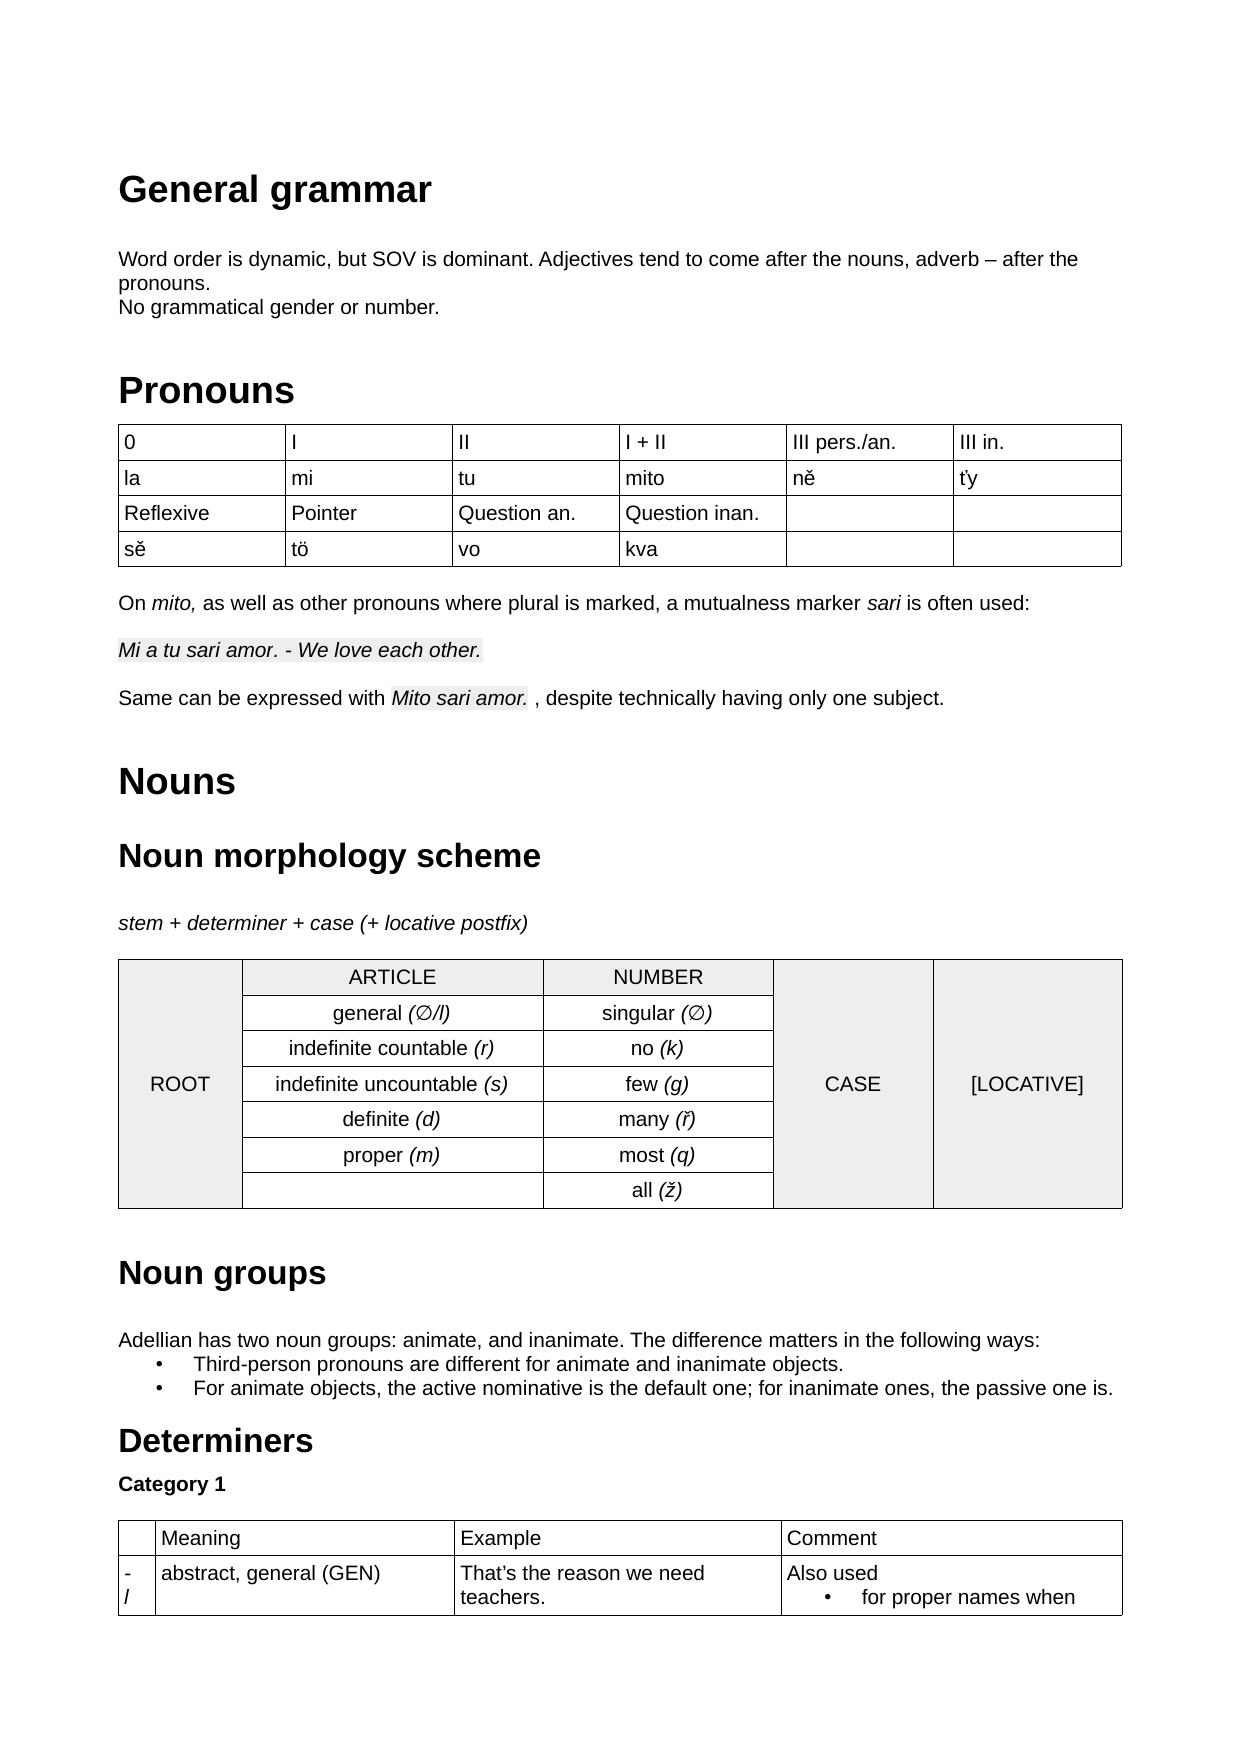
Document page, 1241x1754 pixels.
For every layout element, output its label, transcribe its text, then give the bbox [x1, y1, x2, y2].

text On mito, as well as other pronouns where plural is marked, a mutualness marker sari is often used: [118, 590, 1122, 614]
table_cell most (q) [544, 1138, 773, 1172]
table_cell [243, 1173, 543, 1208]
table_cell all (ž) [544, 1173, 773, 1208]
table_cell definite (d) [243, 1102, 543, 1137]
subtitle Noun groups [118, 1253, 1122, 1291]
table_cell [787, 496, 953, 531]
table_cell la [119, 461, 285, 495]
table_header NUMBER [544, 960, 773, 994]
list Third-person pronouns are different for animate and inanimate objects. [156, 1352, 1122, 1376]
table_header III pers./an. [787, 425, 953, 460]
table_cell mito [620, 461, 786, 495]
text Adellian has two noun groups: animate, and inanimate. The difference matters in the following ways: [118, 1328, 1122, 1352]
table_cell indefinite uncountable (s) [243, 1067, 543, 1101]
table_cell singular (∅) [544, 996, 773, 1030]
table_header [119, 1521, 155, 1555]
table_cell Reflexive [119, 496, 285, 531]
table_header I + II [620, 425, 786, 460]
table_cell ťy [954, 461, 1121, 495]
table_cell [787, 532, 953, 566]
table_header Example [455, 1521, 781, 1555]
table_header [LOCATIVE] [934, 960, 1122, 1208]
table_cell tu [453, 461, 619, 495]
table_cell [954, 532, 1121, 566]
table_header Comment [782, 1521, 1122, 1555]
text Mi a tu sari amor. - We love each other. [118, 638, 1122, 662]
text No grammatical gender or number. [118, 295, 1122, 319]
table_header ROOT [119, 960, 242, 1208]
table_cell ně [787, 461, 953, 495]
subtitle General grammar [118, 167, 1122, 211]
text Category 1 [118, 1472, 1122, 1496]
text Word order is dynamic, but SOV is dominant. Adjectives tend to come after the nouns, adverb – after the pronouns. [118, 247, 1122, 295]
table_cell abstract, general (GEN) [156, 1556, 454, 1615]
table_cell indefinite countable (r) [243, 1031, 543, 1066]
table_cell sě [119, 532, 285, 566]
table_cell many (ř) [544, 1102, 773, 1137]
table_cell Question inan. [620, 496, 786, 531]
table_cell vo [453, 532, 619, 566]
table_cell Question an. [453, 496, 619, 531]
table_cell Pointer [286, 496, 452, 531]
subtitle Pronouns [118, 368, 1122, 412]
table_cell no (k) [544, 1031, 773, 1066]
table_cell That’s the reason we need teachers. [455, 1556, 781, 1615]
table_cell proper (m) [243, 1138, 543, 1172]
table_header III in. [954, 425, 1121, 460]
list For animate objects, the active nominative is the default one; for inanimate ones, the passive one is. [156, 1376, 1122, 1400]
subtitle Determiners [118, 1421, 1122, 1459]
table_header CASE [774, 960, 933, 1208]
subtitle Nouns [118, 759, 1122, 803]
table_cell - l [119, 1556, 155, 1615]
table_cell Also used for proper names when they do not come from a common name; for pronouns (most of the time); when some other part of the sentence (most commonly, a posessive) specifies the context sufficiently. / l / appears for non-nominative cases. [782, 1556, 1122, 1615]
table_header II [453, 425, 619, 460]
table_cell kva [620, 532, 786, 566]
table_cell general (∅/l) [243, 996, 543, 1030]
table_cell tö [286, 532, 452, 566]
table_cell mi [286, 461, 452, 495]
text Same can be expressed with Mito sari amor. , despite technically having only one subject. [118, 686, 1122, 710]
table_header Meaning [156, 1521, 454, 1555]
table_cell [954, 496, 1121, 531]
text stem + determiner + case (+ locative postfix) [118, 911, 1122, 935]
table_header ARTICLE [243, 960, 543, 994]
table_cell few (g) [544, 1067, 773, 1101]
table_header 0 [119, 425, 285, 460]
table_header I [286, 425, 452, 460]
subtitle Noun morphology scheme [118, 836, 1122, 875]
